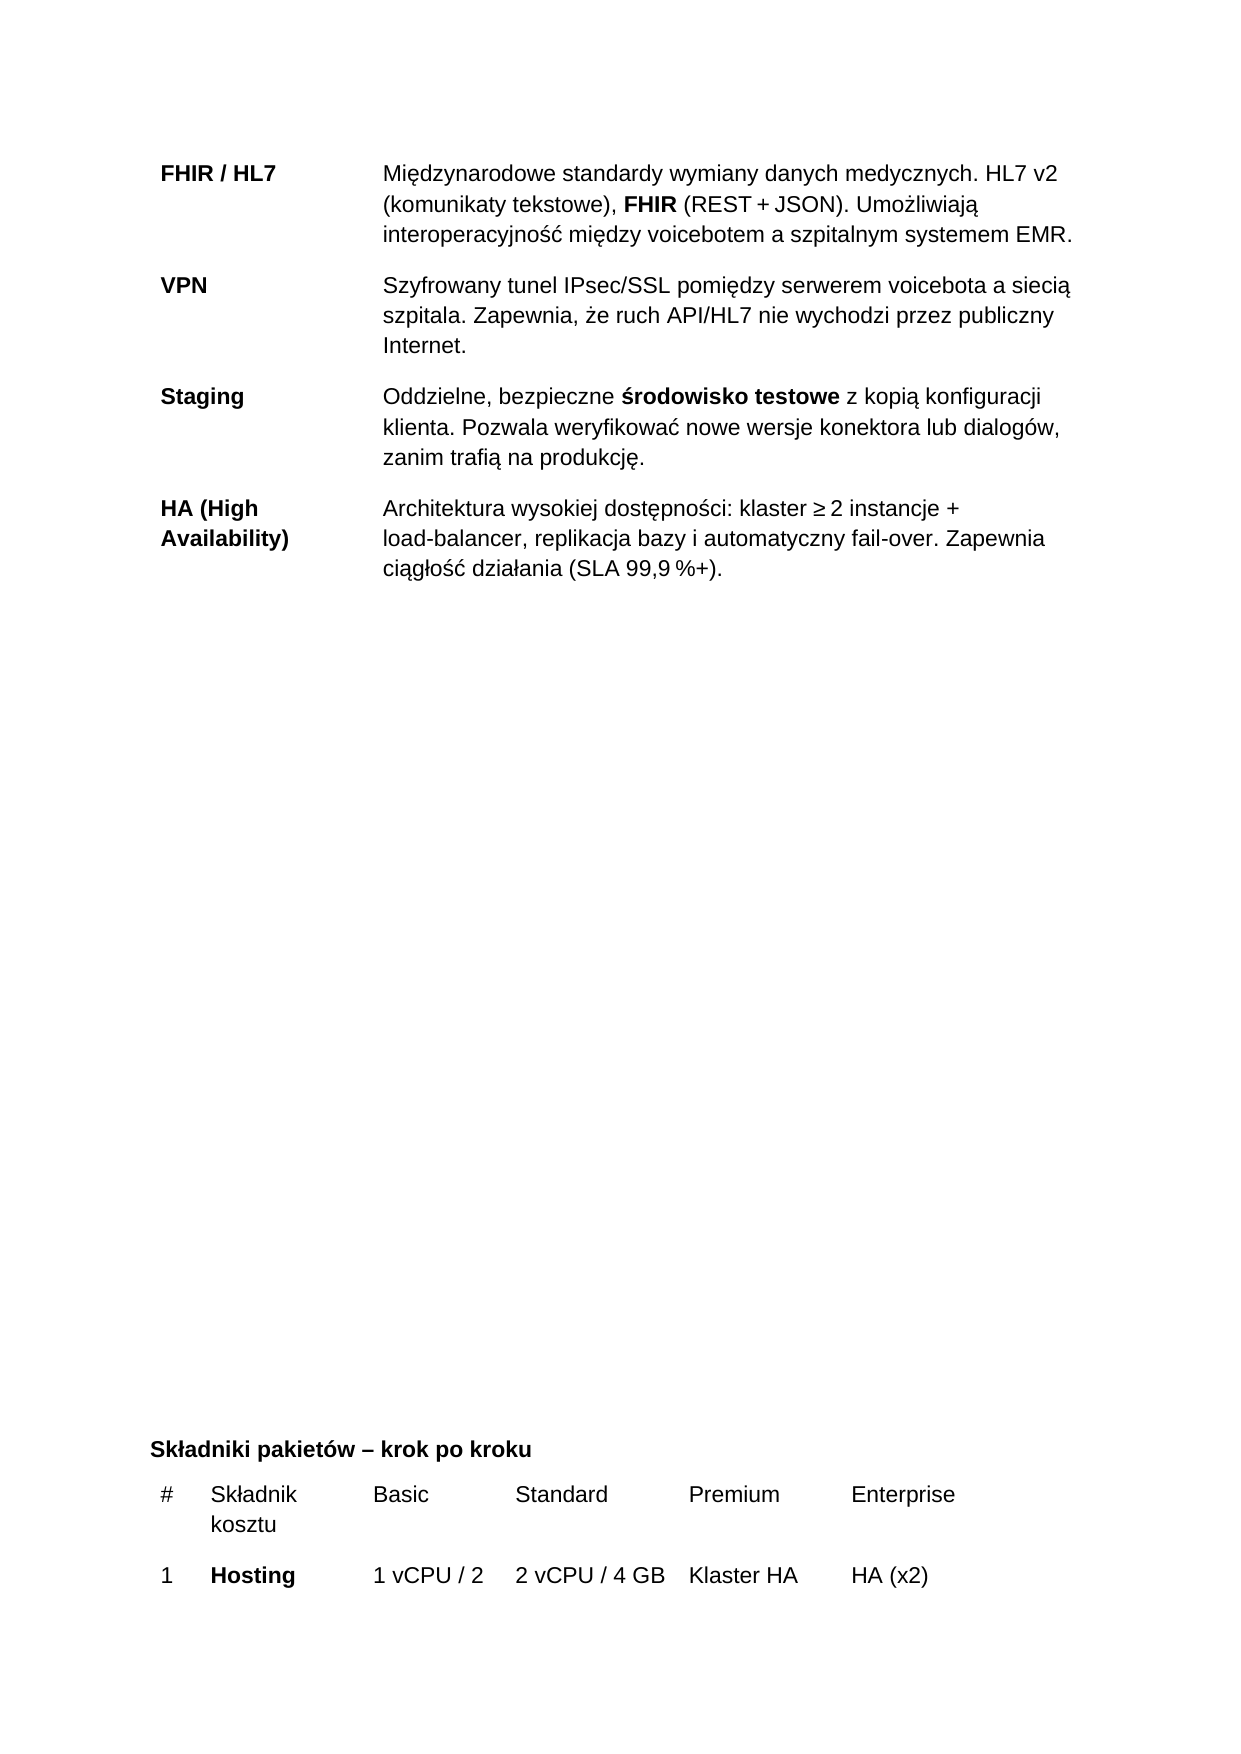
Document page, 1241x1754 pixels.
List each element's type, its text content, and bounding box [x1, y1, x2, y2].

table_cell HA (x2) [841, 1552, 1089, 1603]
table_header Składnik kosztu [200, 1471, 362, 1552]
table_cell 1 vCPU / 2 [363, 1552, 505, 1603]
table_cell HA (High Availability) [150, 484, 372, 596]
table_cell Międzynarodowe standardy wymiany danych medycznych. HL7 v2 (komunikaty tekstowe), FHIR (REST + JSON). Umożliwiają interoperacyjność między voicebotem a szpitalnym systemem EMR. [372, 150, 1090, 261]
table_header Basic [363, 1471, 505, 1552]
table_header Standard [505, 1471, 678, 1552]
table_cell Architektura wysokiej dostępności: klaster ≥ 2 instancje + load‑balancer, replikacja bazy i automatyczny fail‑over. Zapewnia ciągłość działania (SLA 99,9 %+). [372, 484, 1090, 596]
table_cell Klaster HA [678, 1552, 841, 1603]
table_cell Oddzielne, bezpieczne środowisko testowe z kopią konfiguracji klienta. Pozwala weryfikować nowe wersje konektora lub dialogów, zanim trafią na produkcję. [372, 373, 1090, 484]
table_cell 2 vCPU / 4 GB [505, 1552, 678, 1603]
table_cell 1 [150, 1552, 200, 1603]
table_cell Szyfrowany tunel IPsec/SSL pomiędzy serwerem voicebota a siecią szpitala. Zapewnia, że ruch API/HL7 nie wychodzi przez publiczny Internet. [372, 261, 1090, 373]
table_cell Staging [150, 373, 372, 484]
table_header Premium [678, 1471, 841, 1552]
table_header Enterprise [841, 1471, 1089, 1552]
subtitle Składniki pakietów – krok po kroku [150, 1436, 1091, 1463]
table_cell VPN [150, 261, 372, 373]
table_cell FHIR / HL7 [150, 150, 372, 261]
table_cell Hosting [200, 1552, 362, 1603]
table_header # [150, 1471, 200, 1552]
